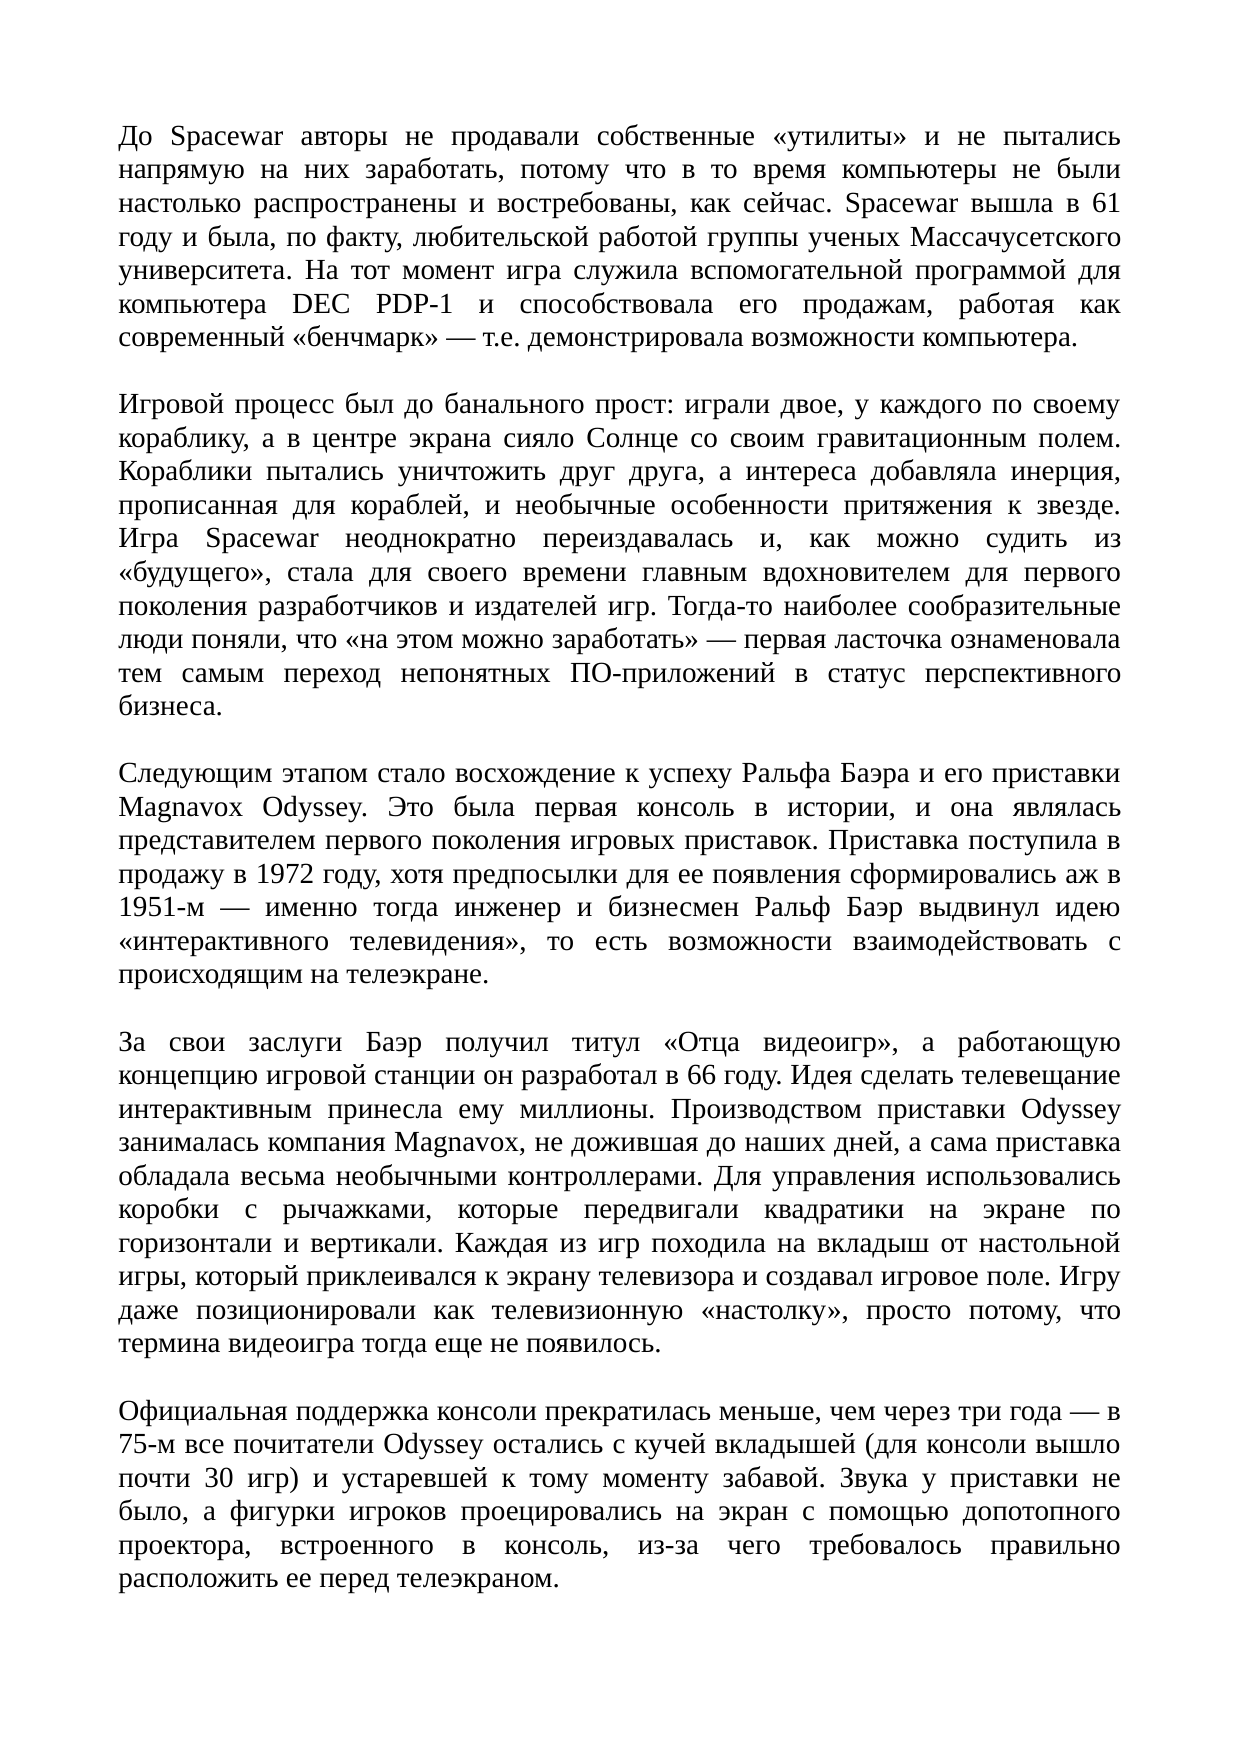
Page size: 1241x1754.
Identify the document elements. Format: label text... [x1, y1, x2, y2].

text Игровой процесс был до банального прост: играли двое, у каждого по своему кораблику, а в центре экрана сияло Солнце со своим гравитационным полем. Кораблики пытались уничтожить друг друга, а интереса добавляла инерция, прописанная для кораблей, и необычные особенности притяжения к звезде. Игра Spacewar неоднократно переиздавалась и, как можно судить из «будущего», стала для своего времени главным вдохновителем для первого поколения разработчиков и издателей игр. Тогда-то наиболее сообразительные люди поняли, что «на этом можно заработать» — первая ласточка ознаменовала тем самым переход непонятных ПО-приложений в статус перспективного бизнеса. [118, 386, 1122, 722]
text До Spacewar авторы не продавали собственные «утилиты» и не пытались напрямую на них заработать, потому что в то время компьютеры не были настолько распространены и востребованы, как сейчас. Spacewar вышла в 61 году и была, по факту, любительской работой группы ученых Массачусетского университета. На тот момент игра служила вспомогательной программой для компьютера DEC PDP-1 и способствовала его продажам, работая как современный «бенчмарк» — т.е. демонстрировала возможности компьютера. [118, 118, 1122, 353]
text Следующим этапом стало восхождение к успеху Ральфа Баэра и его приставки Magnavox Odyssey. Это была первая консоль в истории, и она являлась представителем первого поколения игровых приставок. Приставка поступила в продажу в 1972 году, хотя предпосылки для ее появления сформировались аж в 1951-м — именно тогда инженер и бизнесмен Ральф Баэр выдвинул идею «интерактивного телевидения», то есть возможности взаимодействовать с происходящим на телеэкране. [118, 755, 1122, 990]
text За свои заслуги Баэр получил титул «Отца видеоигр», а работающую концепцию игровой станции он разработал в 66 году. Идея сделать телевещание интерактивным принесла ему миллионы. Производством приставки Odyssey занималась компания Magnavox, не дожившая до наших дней, а сама приставка обладала весьма необычными контроллерами. Для управления использовались коробки с рычажками, которые передвигали квадратики на экране по горизонтали и вертикали. Каждая из игр походила на вкладыш от настольной игры, который приклеивался к экрану телевизора и создавал игровое поле. Игру даже позиционировали как телевизионную «настолку», просто потому, что термина видеоигра тогда еще не появилось. [118, 1024, 1122, 1359]
text Официальная поддержка консоли прекратилась меньше, чем через три года — в 75-м все почитатели Odyssey остались с кучей вкладышей (для консоли вышло почти 30 игр) и устаревшей к тому моменту забавой. Звука у приставки не было, а фигурки игроков проецировались на экран с помощью допотопного проектора, встроенного в консоль, из-за чего требовалось правильно расположить ее перед телеэкраном. [118, 1393, 1122, 1594]
